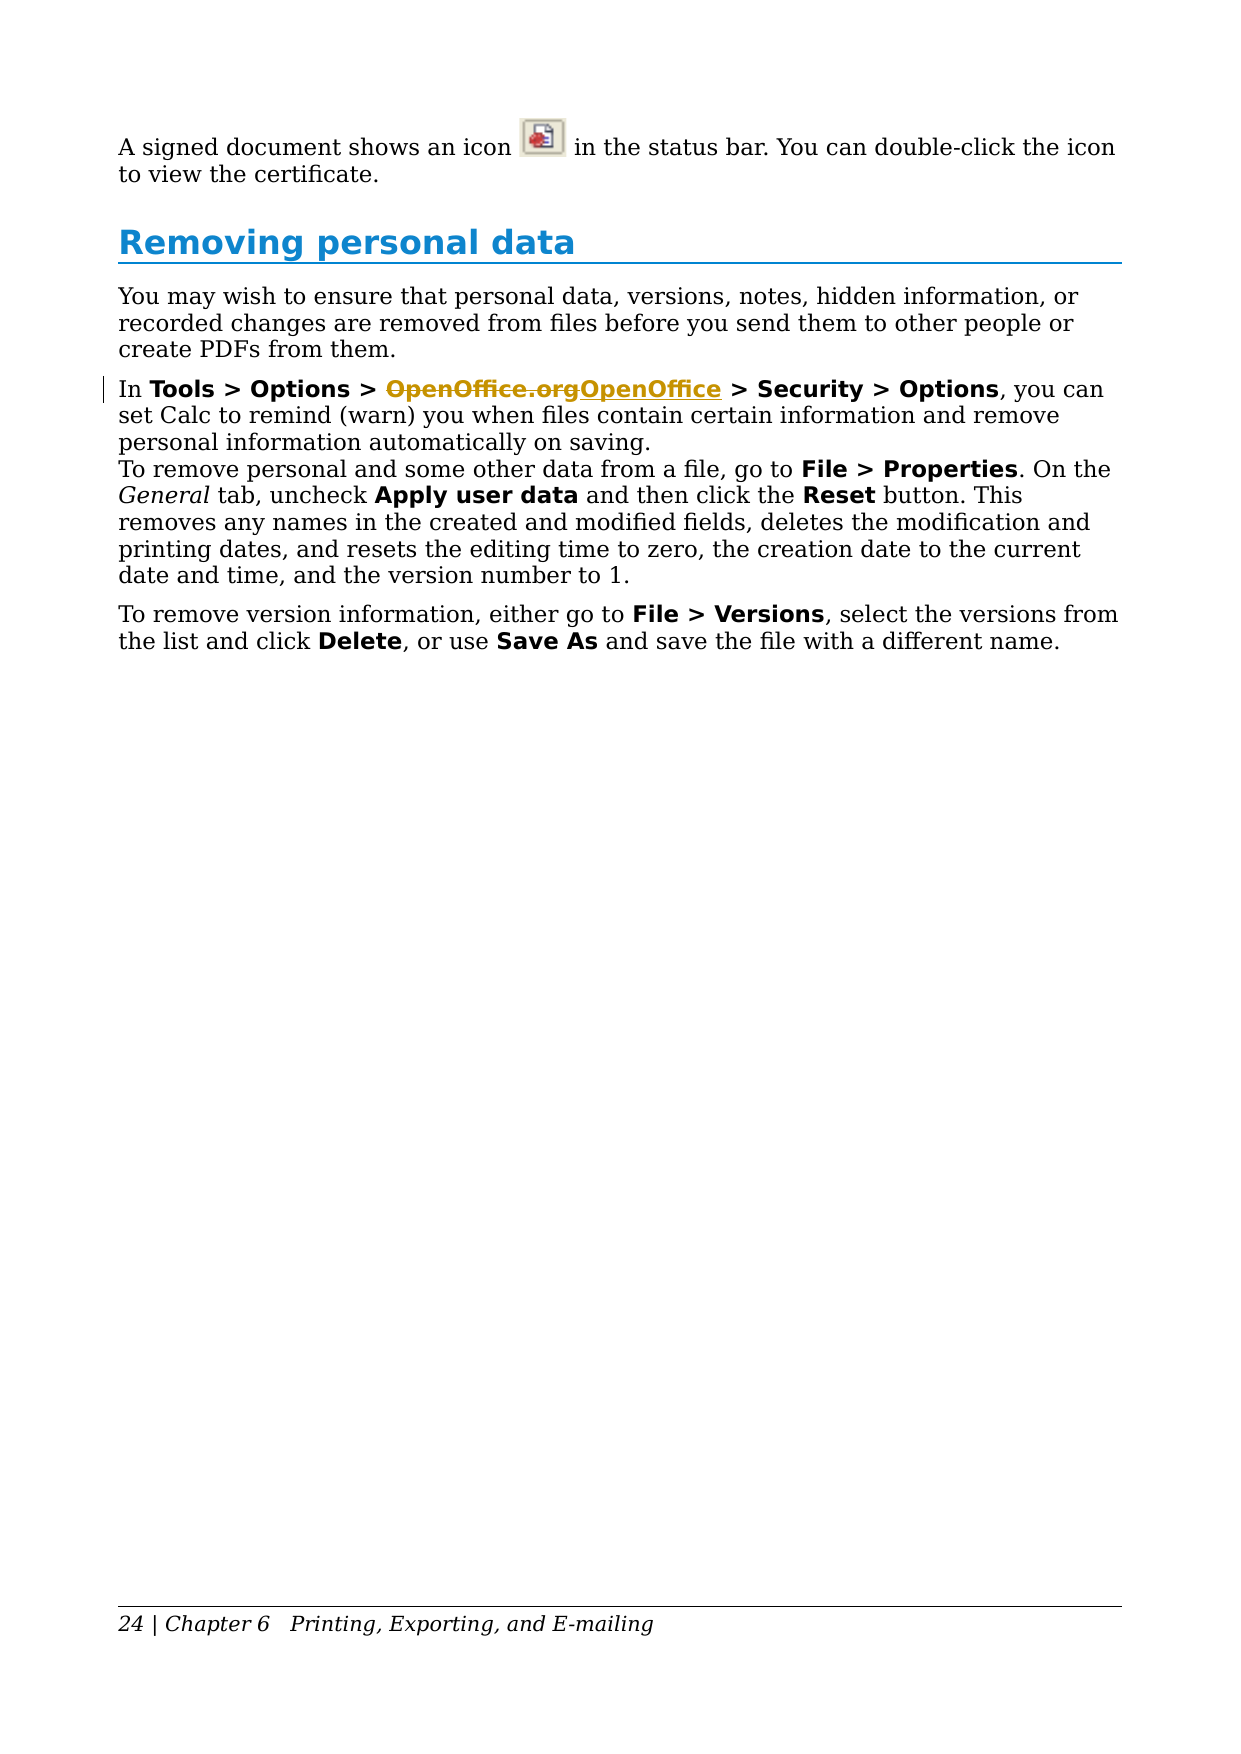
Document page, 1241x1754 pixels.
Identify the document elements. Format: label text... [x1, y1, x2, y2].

text To remove personal and some other data from a file, go to File > Properties. On the General tab, uncheck Apply user data and then click the Reset button. This removes any names in the created and modified fields, deletes the modification and printing dates, and resets the editing time to zero, the creation date to the current date and time, and the version number to 1. [118, 456, 1122, 589]
text To remove version information, either go to File > Versions, select the versions from the list and click Delete, or use Save As and save the file with a different name. [118, 602, 1122, 655]
text You may wish to ensure that personal data, versions, notes, hidden information, or recorded changes are removed from files before you send them to other people or create PDFs from them. [118, 283, 1122, 363]
text A signed document shows an icon in the status bar. You can double-click the icon to view the certificate. [118, 118, 1122, 187]
text In Tools > Options > OpenOffice > Security > Options, you can set Calc to remind (warn) you when files contain certain information and remove personal information automatically on saving. [118, 376, 1122, 456]
picture [519, 118, 567, 157]
subtitle Removing personal data [118, 223, 1122, 262]
